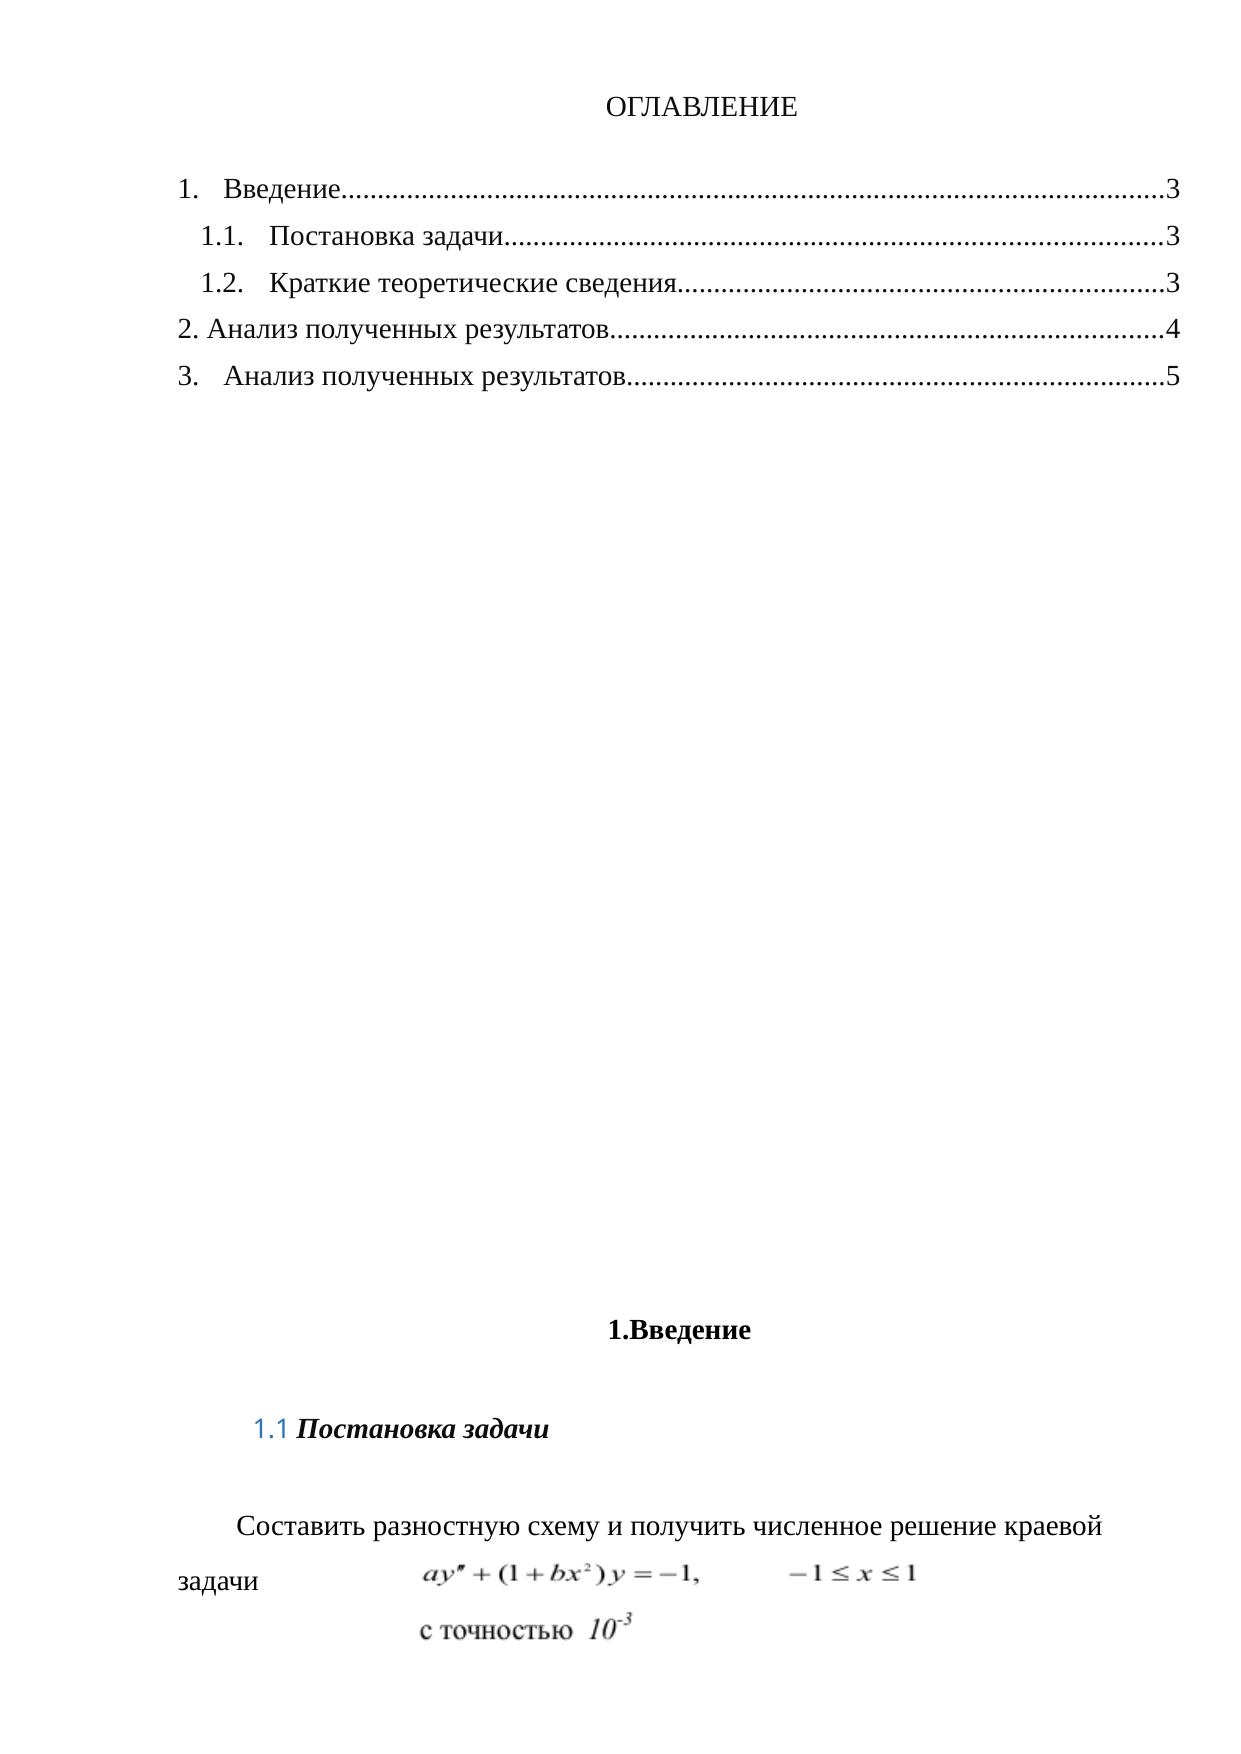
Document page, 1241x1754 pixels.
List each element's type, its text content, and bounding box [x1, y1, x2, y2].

subtitle Постановка задачи [252, 1410, 1181, 1447]
text 3. Анализ полученных результатов 5 [177, 358, 1181, 391]
subtitle 1.Введение [177, 1312, 1181, 1346]
text [946, 1563, 1181, 1596]
subtitle ОГЛАВЛЕНИЕ [222, 89, 1181, 122]
picture [412, 1562, 946, 1652]
text задачи [177, 1563, 412, 1596]
text 1.1. Постановка задачи 3 [200, 218, 1181, 252]
text 2. Анализ полученных результатов 4 [177, 311, 1181, 345]
text Составить разностную схему и получить численное решение краевой [177, 1508, 1181, 1541]
text 1. Введение 3 [177, 172, 1181, 205]
text 1.2. Краткие теоретические сведения 3 [200, 265, 1181, 298]
